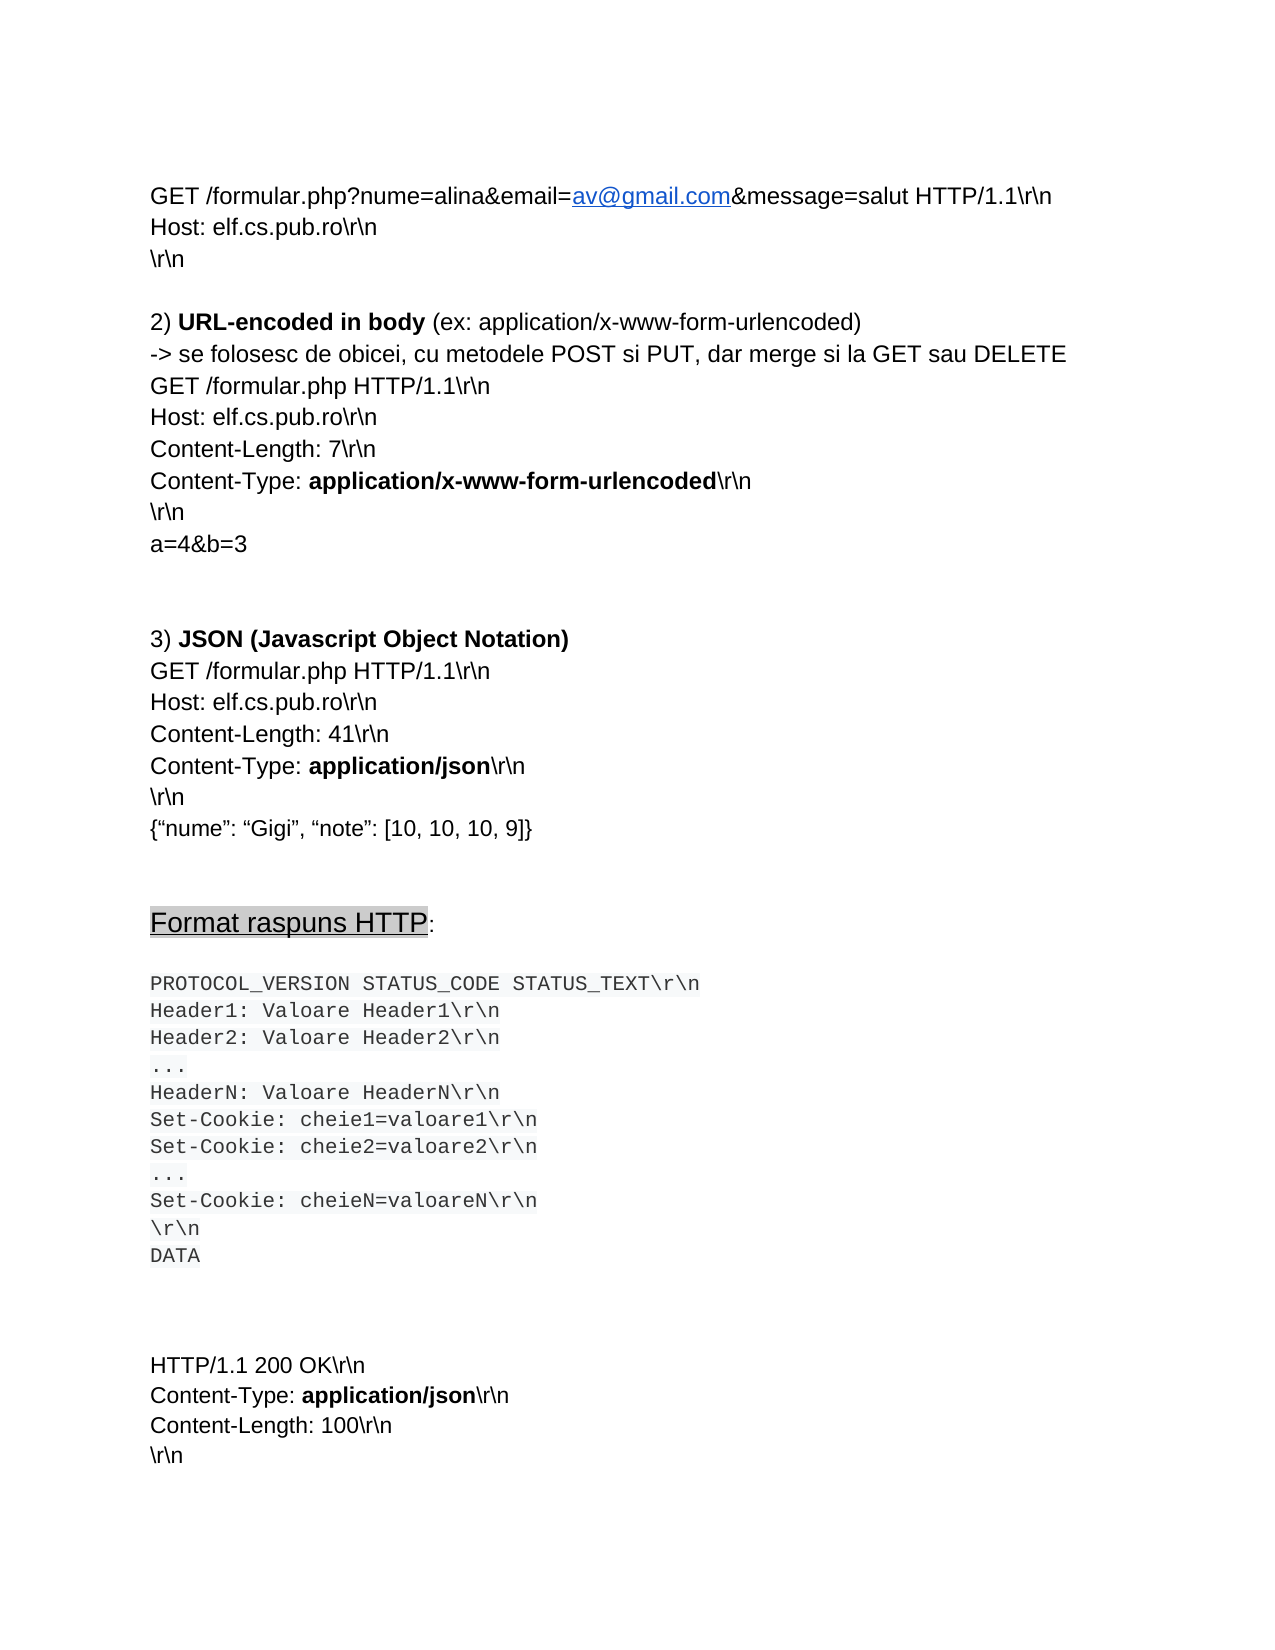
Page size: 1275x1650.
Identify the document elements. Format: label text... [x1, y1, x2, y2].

text GET /formular.php HTTP/1.1\r\n [150, 657, 1125, 684]
text Set-Cookie: cheie1=valoare1\r\n [150, 1109, 1125, 1133]
text Content-Type: application/x-www-form-urlencoded\r\n [150, 467, 1125, 494]
text Content-Length: 100\r\n [150, 1412, 1125, 1439]
text Set-Cookie: cheie2=valoare2\r\n [150, 1136, 1125, 1160]
text HeaderN: Valoare HeaderN\r\n [150, 1082, 1125, 1105]
text Header2: Valoare Header2\r\n [150, 1027, 1125, 1051]
text PROTOCOL_VERSION STATUS_CODE STATUS_TEXT\r\n [150, 973, 1125, 997]
text DATA [150, 1245, 1125, 1268]
text Header1: Valoare Header1\r\n [150, 1000, 1125, 1024]
text \r\n [150, 1442, 1125, 1469]
text Host: elf.cs.pub.ro\r\n [150, 688, 1125, 716]
text Format raspuns HTTP: [150, 906, 1125, 938]
text \r\n [150, 1218, 1125, 1241]
text Content-Type: application/json\r\n [150, 1382, 1125, 1408]
text Host: elf.cs.pub.ro\r\n [150, 403, 1125, 431]
text a=4&b=3 [150, 530, 1125, 558]
text 2) URL-encoded in body (ex: application/x-www-form-urlencoded) [150, 308, 1125, 336]
text HTTP/1.1 200 OK\r\n [150, 1352, 1125, 1378]
text Set-Cookie: cheieN=valoareN\r\n [150, 1191, 1125, 1214]
text \r\n [150, 245, 1125, 273]
text Content-Length: 7\r\n [150, 435, 1125, 463]
text Content-Length: 41\r\n [150, 720, 1125, 748]
text \r\n [150, 498, 1125, 526]
text 3) JSON (Javascript Object Notation) [150, 625, 1125, 653]
text GET /formular.php?nume=alina&email=av@gmail.com&message=salut HTTP/1.1\r\n [150, 182, 1125, 209]
text \r\n [150, 783, 1125, 811]
text Content-Type: application/json\r\n [150, 752, 1125, 779]
text Host: elf.cs.pub.ro\r\n [150, 213, 1125, 241]
text -> se folosesc de obicei, cu metodele POST si PUT, dar merge si la GET sau DELETE [150, 340, 1125, 368]
text GET /formular.php HTTP/1.1\r\n [150, 372, 1125, 399]
text {“nume”: “Gigi”, “note”: [10, 10, 10, 9]} [150, 815, 1125, 841]
text ... [150, 1163, 1125, 1187]
text ... [150, 1054, 1125, 1078]
